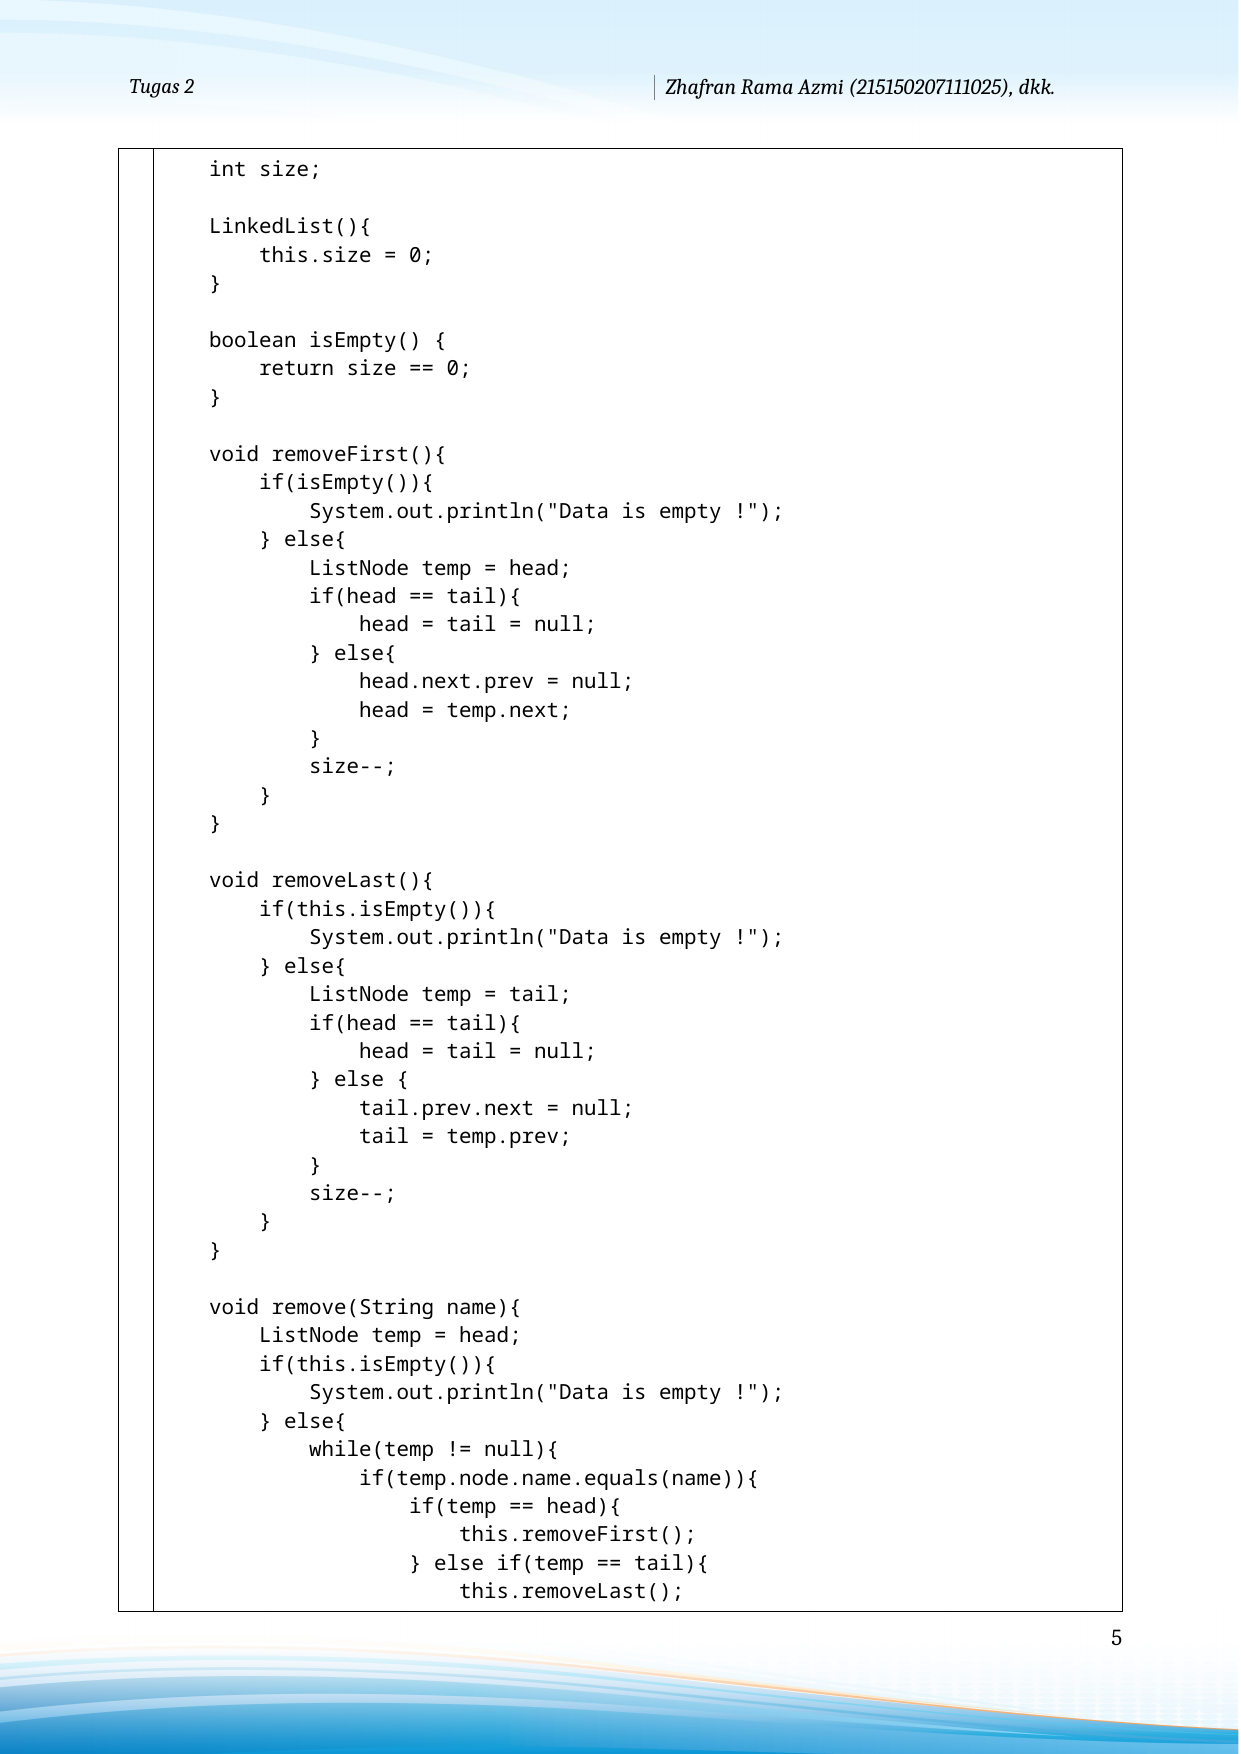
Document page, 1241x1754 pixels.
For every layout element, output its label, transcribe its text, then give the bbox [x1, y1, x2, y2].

table_header int size; LinkedList(){ this.size = 0; } boolean isEmpty() { return size == 0; } void removeFirst(){ if(isEmpty()){ System.out.println("Data is empty !"); } else{ ListNode temp = head; if(head == tail){ head = tail = null; } else{ head.next.prev = null; head = temp.next; } size--; } } void removeLast(){ if(this.isEmpty()){ System.out.println("Data is empty !"); } else{ ListNode temp = tail; if(head == tail){ head = tail = null; } else { tail.prev.next = null; tail = temp.prev; } size--; } } void remove(String name){ ListNode temp = head; if(this.isEmpty()){ System.out.println("Data is empty !"); } else{ while(temp != null){ if(temp.node.name.equals(name)){ if(temp == head){ this.removeFirst(); } else if(temp == tail){ this.removeLast(); [154, 149, 1122, 1611]
table_header [119, 149, 153, 1611]
picture [0, 0, 1239, 147]
picture [0, 1605, 1239, 1754]
